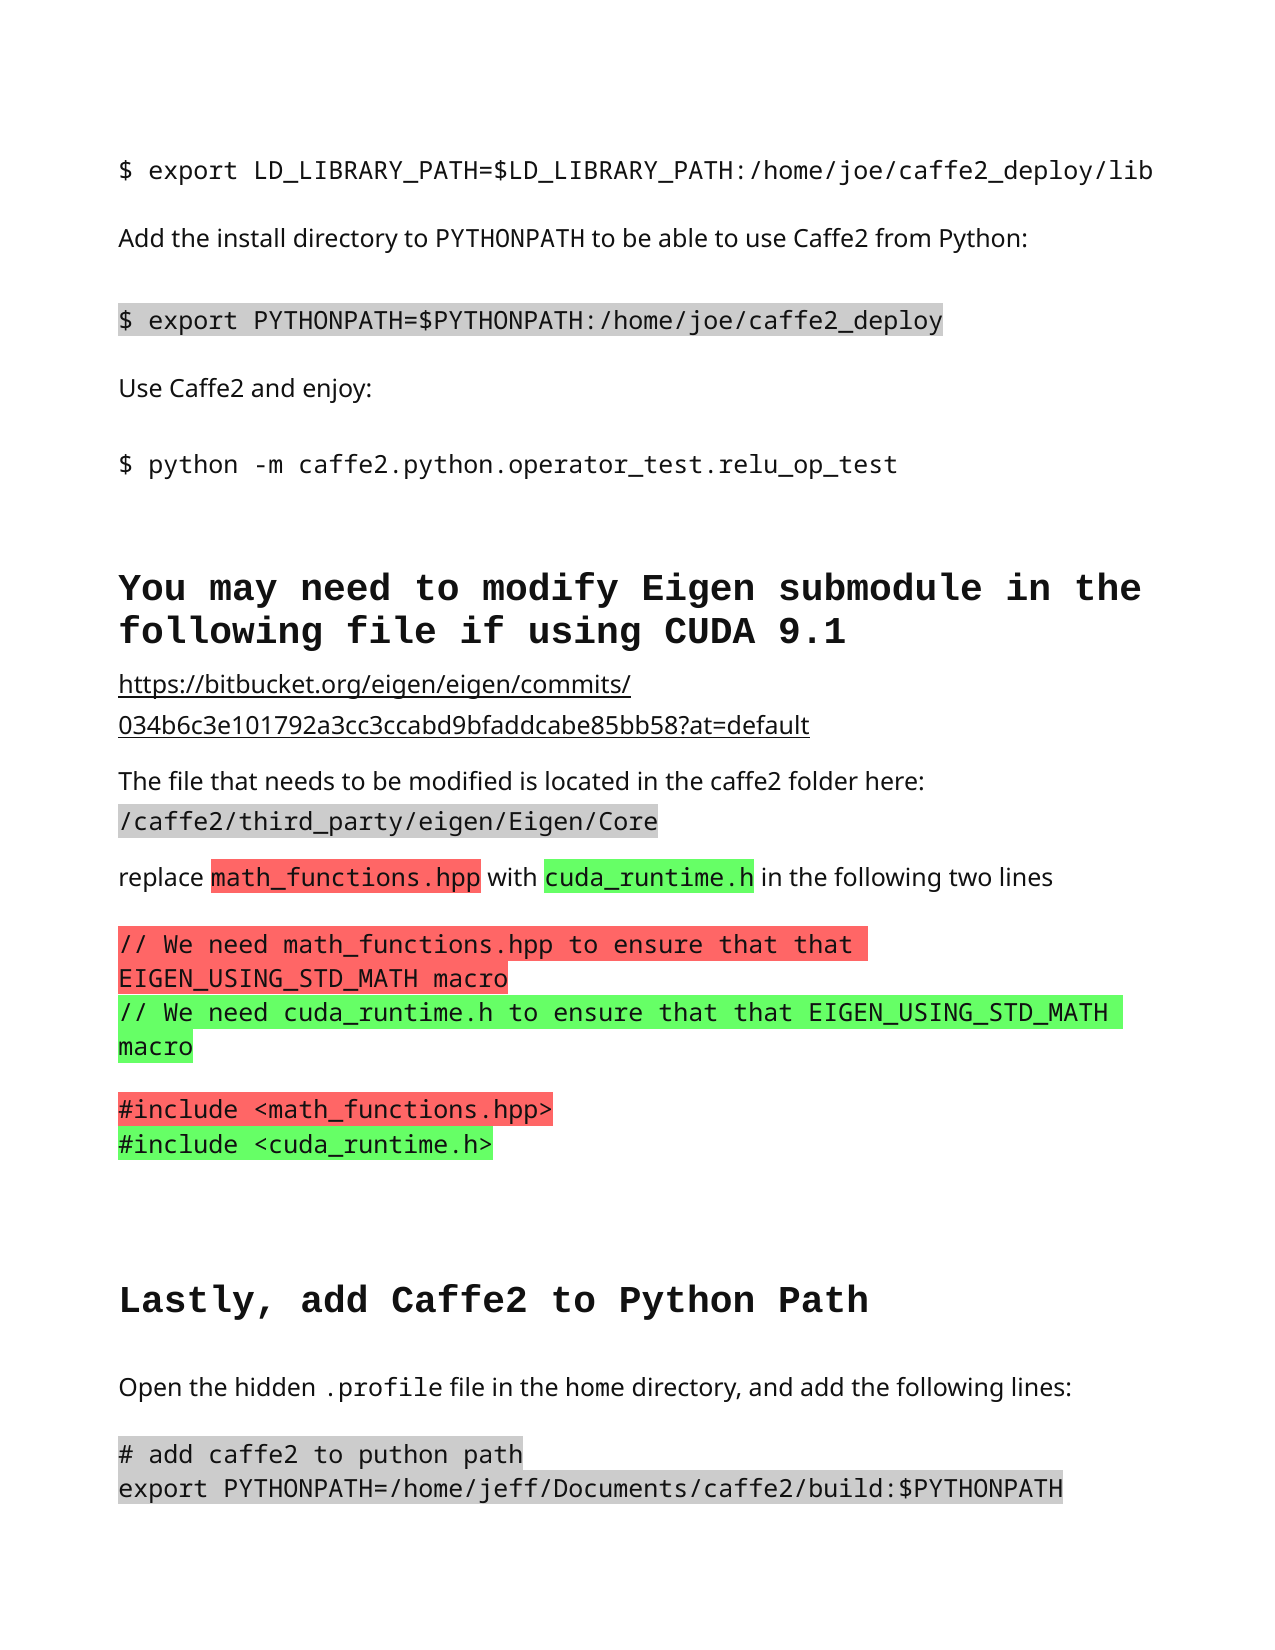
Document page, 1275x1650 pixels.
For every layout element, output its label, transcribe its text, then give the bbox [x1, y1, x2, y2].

text // We need cuda_runtime.h to ensure that that EIGEN_USING_STD_MATH macro [118, 994, 1157, 1063]
text replace math_functions.hpp with cuda_runtime.h in the following two lines [118, 859, 1157, 893]
text https://bitbucket.org/eigen/eigen/commits/034b6c3e101792a3cc3ccabd9bfaddcabe85bb58?at=default [118, 667, 1157, 742]
text export PYTHONPATH=/home/jeff/Documents/caffe2/build:$PYTHONPATH [118, 1470, 1157, 1504]
text // We need math_functions.hpp to ensure that that EIGEN_USING_STD_MATH macro [118, 926, 1157, 994]
list Use Caffe2 and enjoy: [118, 371, 1157, 405]
text $ python -m caffe2.python.operator_test.relu_op_test [118, 446, 1157, 480]
text #include <cuda_runtime.h> [118, 1126, 1157, 1160]
text Open the hidden .profile file in the home directory, and add the following lines: [118, 1369, 1157, 1403]
subtitle Lastly, add Caffe2 to Python Path [118, 1281, 1157, 1324]
subtitle You may need to modify Eigen submodule in the following file if using CUDA 9.1 [118, 568, 1157, 654]
text $ export PYTHONPATH=$PYTHONPATH:/home/joe/caffe2_deploy [118, 302, 1157, 336]
text #include <math_functions.hpp> [118, 1092, 1157, 1126]
text The file that needs to be modified is located in the caffe2 folder here: /caffe2/third_party/eigen/Eigen/Core [118, 763, 1157, 838]
text $ export LD_LIBRARY_PATH=$LD_LIBRARY_PATH:/home/joe/caffe2_deploy/lib [118, 153, 1157, 187]
text # add caffe2 to puthon path [118, 1436, 1157, 1470]
list Add the install directory to PYTHONPATH to be able to use Caffe2 from Python: [118, 221, 1157, 255]
